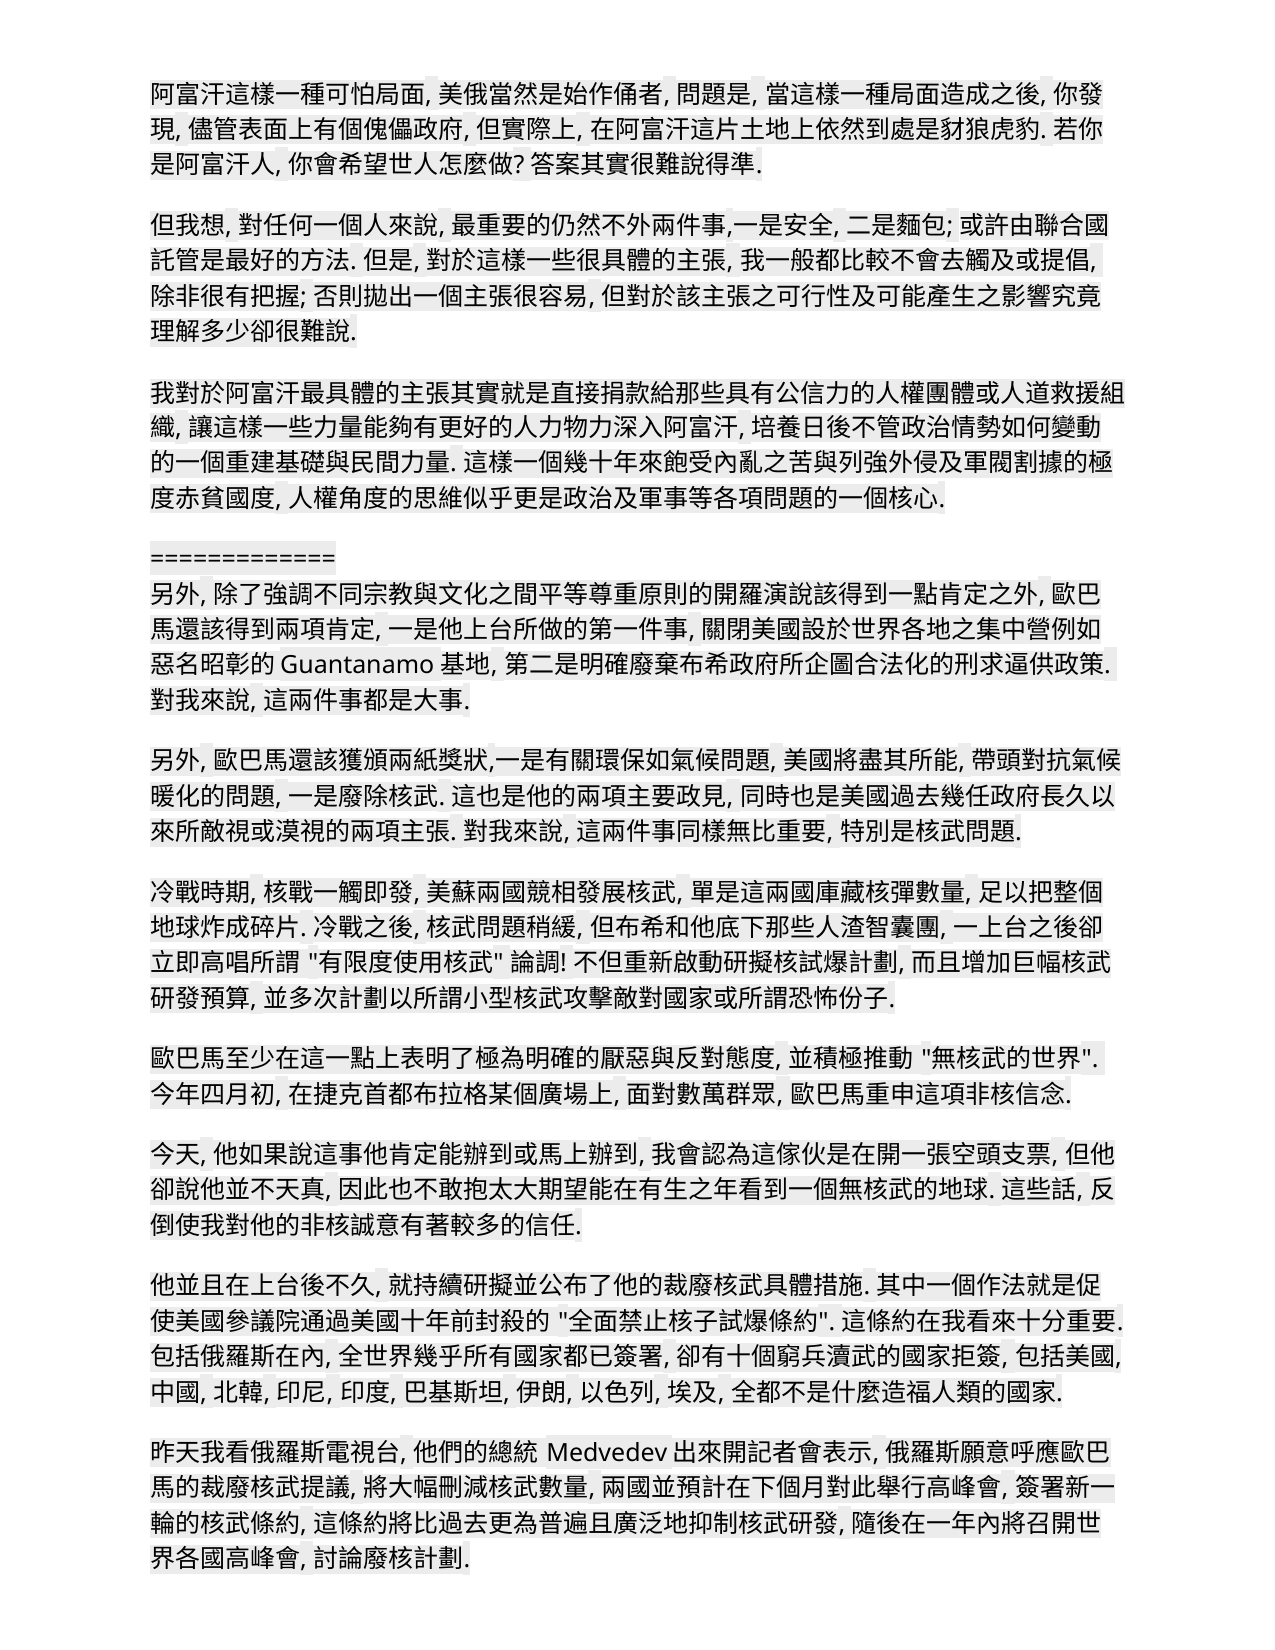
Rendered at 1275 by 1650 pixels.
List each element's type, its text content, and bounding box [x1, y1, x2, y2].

text 今天, 他如果說這事他肯定能辦到或馬上辦到, 我會認為這傢伙是在開一張空頭支票, 但他卻說他並不天真, 因此也不敢抱太大期望能在有生之年看到一個無核武的地球. 這些話, 反倒使我對他的非核誠意有著較多的信任. [150, 1135, 1125, 1242]
text 另外, 歐巴馬還該獲頒兩紙獎狀,一是有關環保如氣候問題, 美國將盡其所能, 帶頭對抗氣候暖化的問題, 一是廢除核武. 這也是他的兩項主要政見, 同時也是美國過去幾任政府長久以來所敵視或漠視的兩項主張. 對我來說, 這兩件事同樣無比重要, 特別是核武問題. [150, 742, 1125, 848]
text 但我想, 對任何一個人來說, 最重要的仍然不外兩件事,一是安全, 二是麵包; 或許由聯合國託管是最好的方法. 但是, 對於這樣一些很具體的主張, 我一般都比較不會去觸及或提倡, 除非很有把握; 否則拋出一個主張很容易, 但對於該主張之可行性及可能產生之影響究竟理解多少卻很難說. [150, 206, 1125, 348]
text 歐巴馬至少在這一點上表明了極為明確的厭惡與反對態度, 並積極推動 "無核武的世界". 今年四月初, 在捷克首都布拉格某個廣場上, 面對數萬群眾, 歐巴馬重申這項非核信念. [150, 1039, 1125, 1110]
text 昨天我看俄羅斯電視台, 他們的總統 Medvedev出來開記者會表示, 俄羅斯願意呼應歐巴馬的裁廢核武提議, 將大幅刪減核武數量, 兩國並預計在下個月對此舉行高峰會, 簽署新一輪的核武條約, 這條約將比過去更為普遍且廣泛地抑制核武研發, 隨後在一年內將召開世界各國高峰會, 討論廢核計劃. [150, 1433, 1125, 1575]
text 阿富汗這樣一種可怕局面, 美俄當然是始作俑者, 問題是, 當這樣一種局面造成之後, 你發現, 儘管表面上有個傀儡政府, 但實際上, 在阿富汗這片土地上依然到處是豺狼虎豹. 若你是阿富汗人, 你會希望世人怎麼做? 答案其實很難說得準. [150, 75, 1125, 181]
text 我對於阿富汗最具體的主張其實就是直接捐款給那些具有公信力的人權團體或人道救援組織, 讓這樣一些力量能夠有更好的人力物力深入阿富汗, 培養日後不管政治情勢如何變動的一個重建基礎與民間力量. 這樣一個幾十年來飽受內亂之苦與列強外侵及軍閥割據的極度赤貧國度, 人權角度的思維似乎更是政治及軍事等各項問題的一個核心. [150, 373, 1125, 514]
text ============= 另外, 除了強調不同宗教與文化之間平等尊重原則的開羅演說該得到一點肯定之外, 歐巴馬還該得到兩項肯定, 一是他上台所做的第一件事, 關閉美國設於世界各地之集中營例如惡名昭彰的Guantanamo 基地, 第二是明確廢棄布希政府所企圖合法化的刑求逼供政策. 對我來說, 這兩件事都是大事. [150, 539, 1125, 717]
text 他並且在上台後不久, 就持續研擬並公布了他的裁廢核武具體措施. 其中一個作法就是促使美國參議院通過美國十年前封殺的 "全面禁止核子試爆條約". 這條約在我看來十分重要. 包括俄羅斯在內, 全世界幾乎所有國家都已簽署, 卻有十個窮兵瀆武的國家拒簽, 包括美國, 中國, 北韓, 印尼, 印度, 巴基斯坦, 伊朗, 以色列, 埃及, 全都不是什麼造福人類的國家. [150, 1267, 1125, 1408]
text 冷戰時期, 核戰一觸即發, 美蘇兩國競相發展核武, 單是這兩國庫藏核彈數量, 足以把整個地球炸成碎片. 冷戰之後, 核武問題稍緩, 但布希和他底下那些人渣智囊團, 一上台之後卻立即高唱所謂 "有限度使用核武" 論調! 不但重新啟動研擬核試爆計劃, 而且增加巨幅核武研發預算, 並多次計劃以所謂小型核武攻擊敵對國家或所謂恐怖份子. [150, 873, 1125, 1014]
